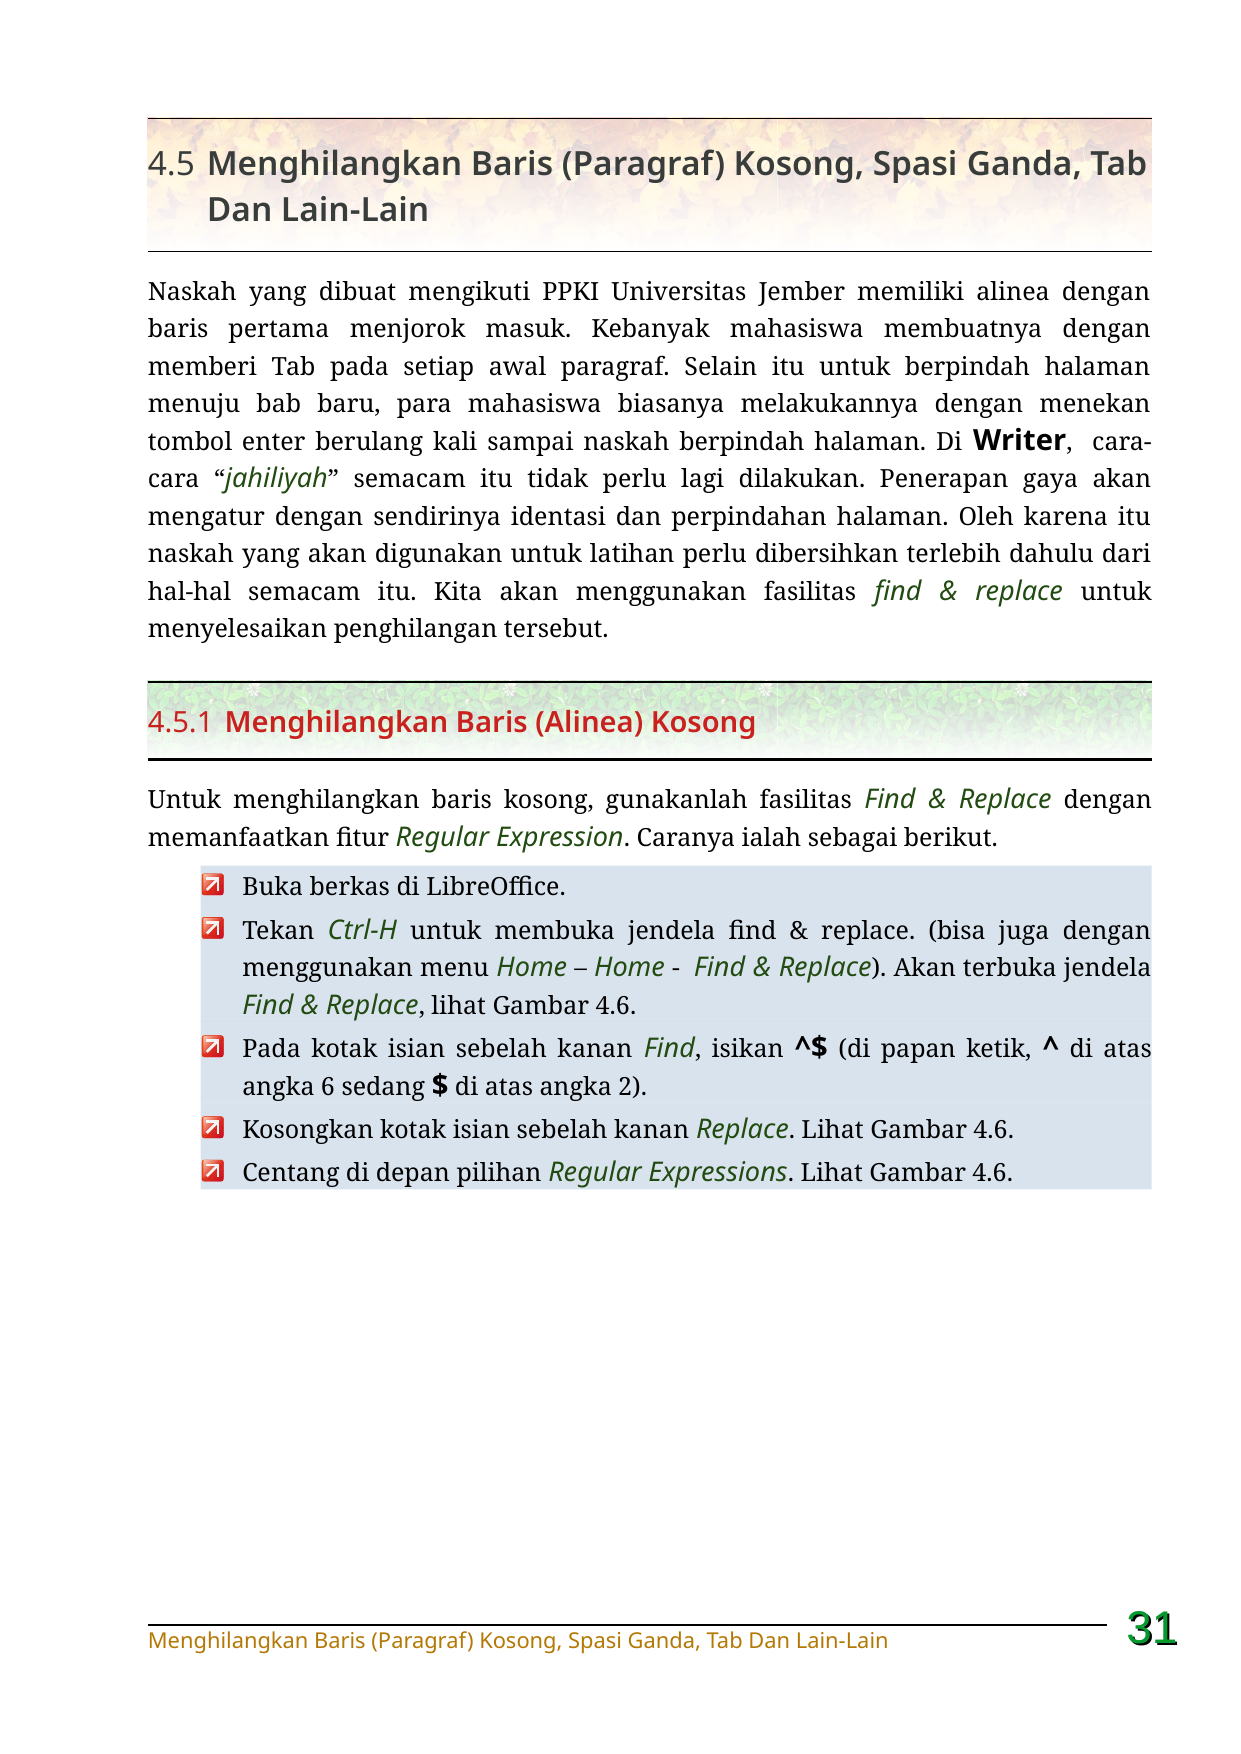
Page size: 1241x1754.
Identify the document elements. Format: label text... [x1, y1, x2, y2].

list Centang di depan pilihan Regular Expressions. Lihat Gambar 4.6. [201, 1152, 1152, 1189]
list Kosongkan kotak isian sebelah kanan Replace. Lihat Gambar 4.6. [201, 1108, 1152, 1146]
list Tekan Ctrl-H untuk membuka jendela find & replace. (bisa juga dengan menggunakan menu Home – Home - Find & Replace). Akan terbuka jendela Find & Replace, lihat Gambar 4.6. [201, 909, 1152, 1022]
text Naskah yang dibuat mengikuti PPKI Universitas Jember memiliki alinea dengan baris pertama menjorok masuk. Kebanyak mahasiswa membuatnya dengan memberi Tab pada setiap awal paragraf. Selain itu untuk berpindah halaman menuju bab baru, para mahasiswa biasanya melakukannya dengan menekan tombol enter berulang kali sampai naskah berpindah halaman. Di Writer, cara-cara “jahiliyah” semacam itu tidak perlu lagi dilakukan. Penerapan gaya akan mengatur dengan sendirinya identasi dan perpindahan halaman. Oleh karena itu naskah yang akan digunakan untuk latihan perlu dibersihkan terlebih dahulu dari hal-hal semacam itu. Kita akan menggunakan fasilitas find & replace untuk menyelesaikan penghilangan tersebut. [148, 270, 1152, 645]
list Buka berkas di LibreOffice. [201, 866, 1152, 903]
list Pada kotak isian sebelah kanan Find, isikan ^$ (di papan ketik, ^ di atas angka 6 sedang $ di atas angka 2). [201, 1027, 1152, 1102]
text Untuk menghilangkan baris kosong, gunakanlah fasilitas Find & Replace dengan memanfaatkan fitur Regular Expression. Caranya ialah sebagai berikut. [148, 779, 1152, 854]
